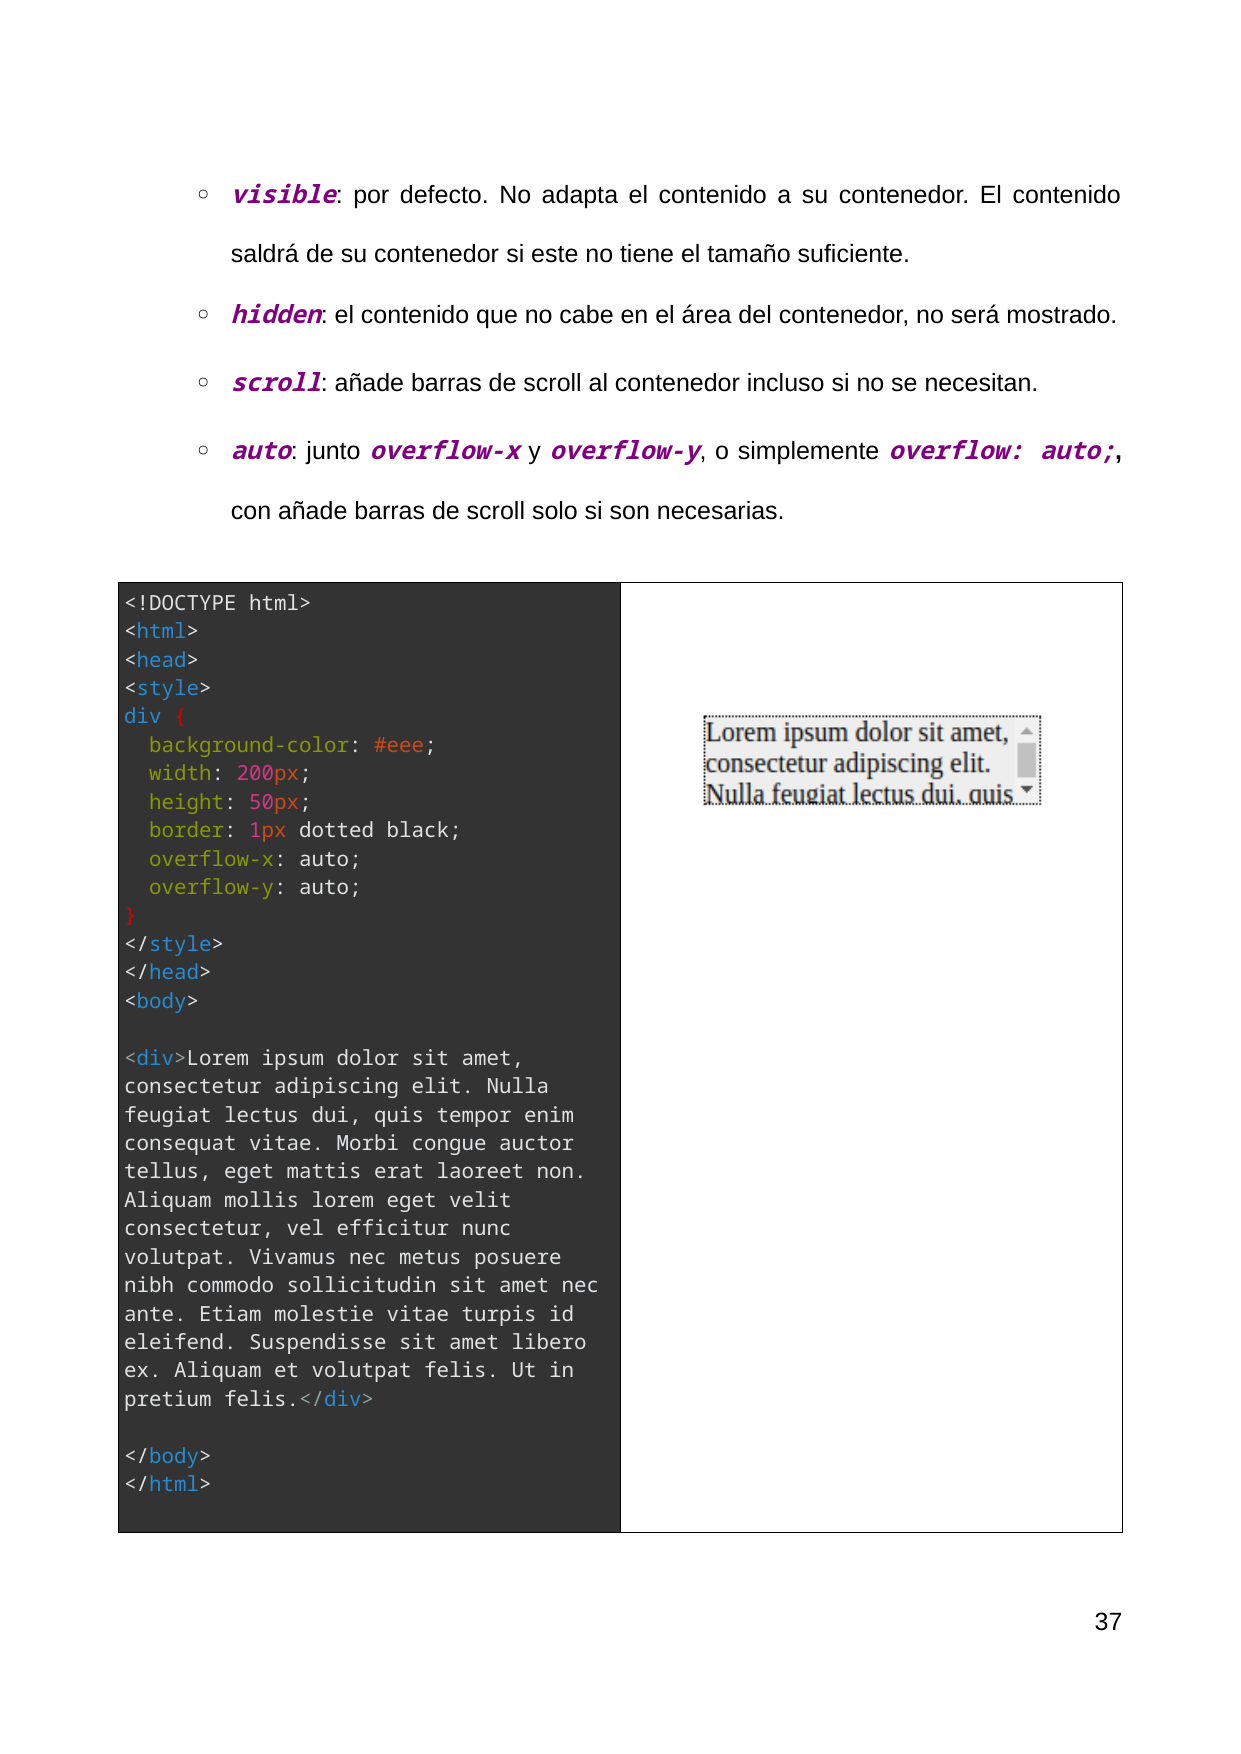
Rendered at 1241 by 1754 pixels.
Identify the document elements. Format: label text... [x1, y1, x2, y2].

list visible: por defecto. No adapta el contenido a su contenedor. El contenido saldrá de su contenedor si este no tiene el tamaño suficiente. [193, 176, 1122, 268]
table_header [621, 583, 1122, 1532]
table_header <!DOCTYPE html> <html> <head> <style> div { background-color: #eee; width: 200px; height: 50px; border: 1px dotted black; overflow-x: auto; overflow-y: auto; } </style> </head> <body> <div>Lorem ipsum dolor sit amet, consectetur adipiscing elit. Nulla feugiat lectus dui, quis tempor enim consequat vitae. Morbi congue auctor tellus, eget mattis erat laoreet non. Aliquam mollis lorem eget velit consectetur, vel efficitur nunc volutpat. Vivamus nec metus posuere nibh commodo sollicitudin sit amet nec ante. Etiam molestie vitae turpis id eleifend. Suspendisse sit amet libero ex. Aliquam et volutpat felis. Ut in pretium felis.</div> </body> </html> [119, 583, 620, 1532]
list auto: junto overflow-x y overflow-y, o simplemente overflow: auto;, con añade barras de scroll solo si son necesarias. [193, 433, 1122, 524]
list hidden: el contenido que no cabe en el área del contenedor, no será mostrado. [193, 297, 1122, 331]
list scroll: añade barras de scroll al contenedor incluso si no se necesitan. [193, 365, 1122, 399]
picture [699, 702, 1043, 819]
